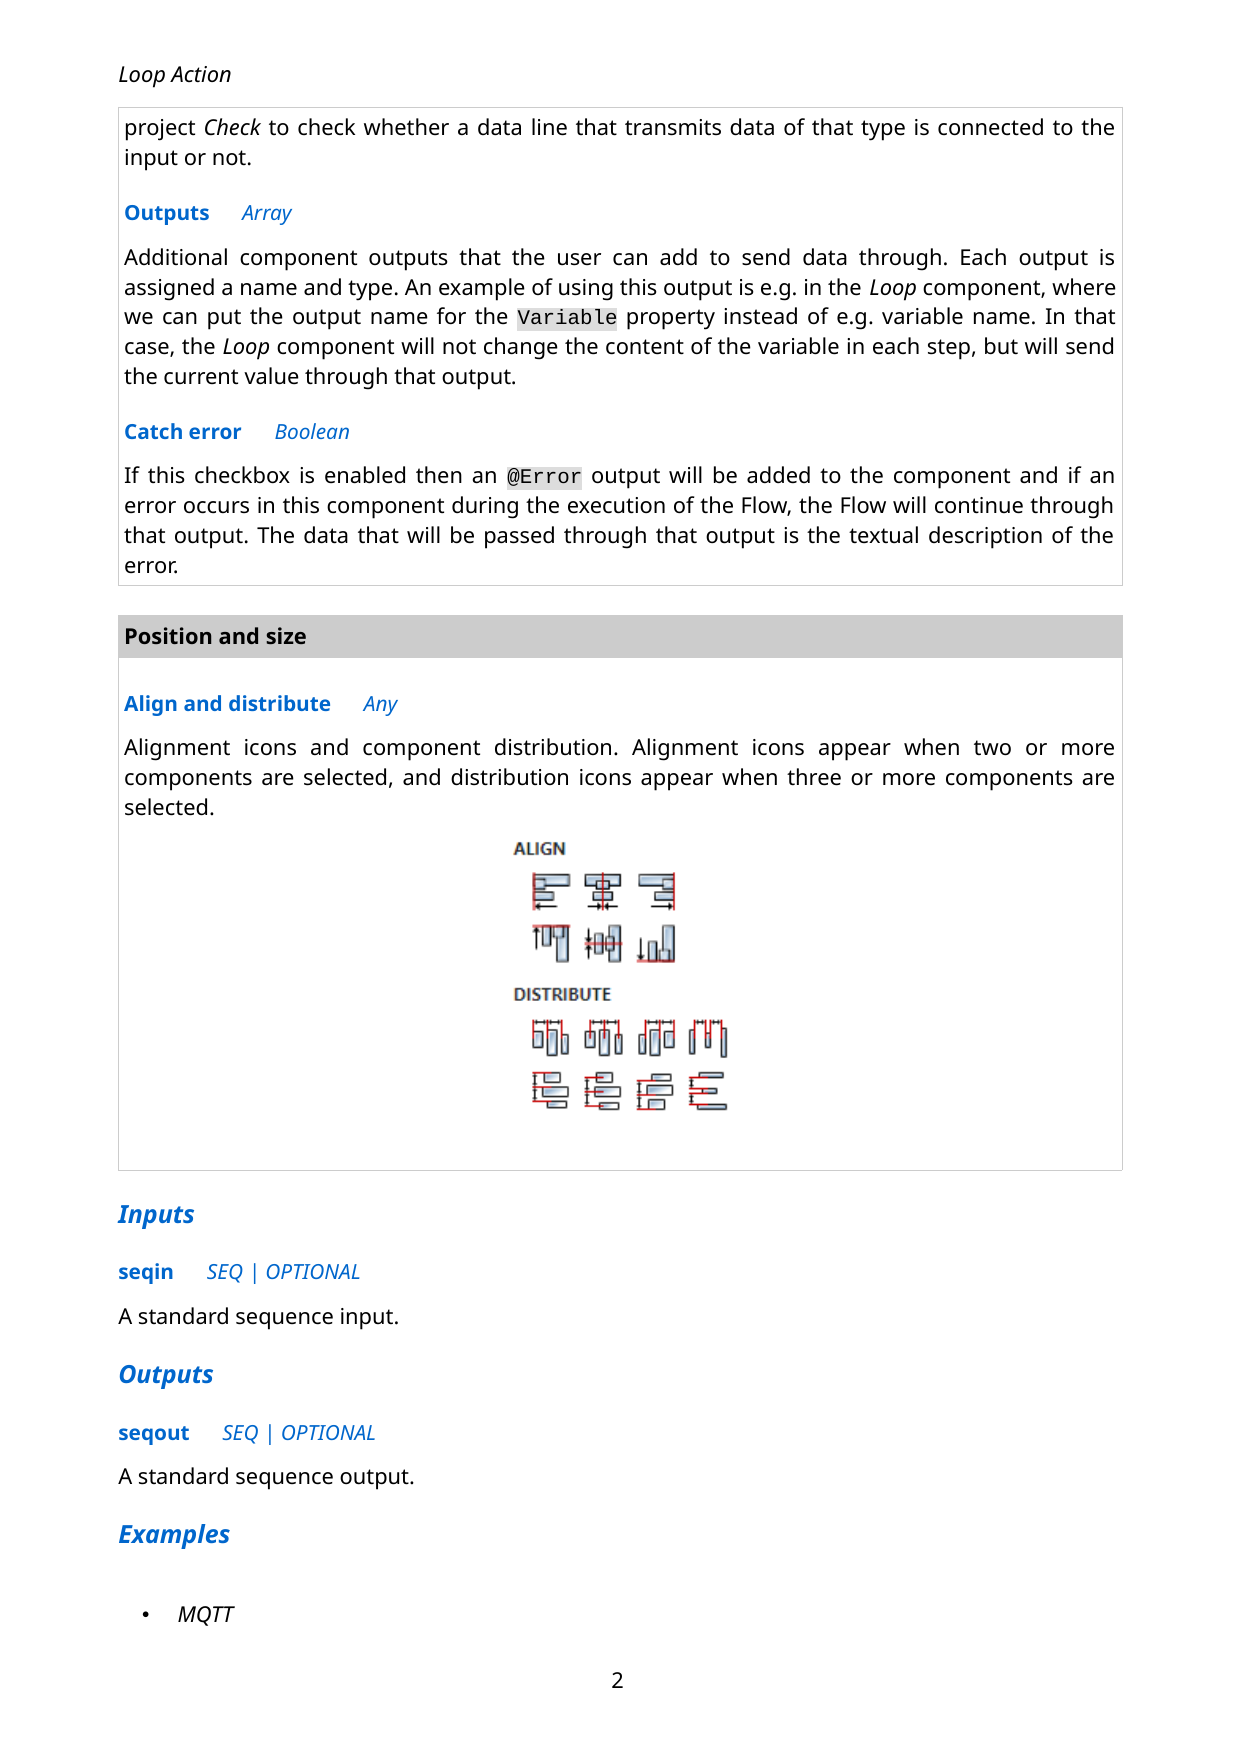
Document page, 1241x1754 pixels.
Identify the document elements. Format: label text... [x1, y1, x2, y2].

subtitle Examples [118, 1517, 1122, 1551]
table_cell [119, 834, 1122, 1170]
table_header Position and size [119, 616, 1122, 657]
subtitle Outputs [118, 1357, 1122, 1391]
text A standard sequence output. [118, 1461, 1122, 1491]
subtitle Inputs [118, 1197, 1122, 1231]
table_cell project Check to check whether a data line that transmits data of that type is connected to the input or not. Outputs Array Additional component outputs that the user can add to send data through. Each output is assigned a name and type. An example of using this output is e.g. in the Loop component, where we can put the output name for the Variable property instead of e.g. variable name. In that case, the Loop component will not change the content of the variable in each step, but will send the current value through that output. Catch error Boolean If this checkbox is enabled then an @Error output will be added to the component and if an error occurs in this component during the execution of the Flow, the Flow will continue through that output. The data that will be passed through that output is the textual description of the error. [119, 108, 1122, 585]
text A standard sequence input. [118, 1301, 1122, 1330]
list MQTT [142, 1599, 1110, 1628]
subtitle seqout SEQ | OPTIONAL [118, 1418, 1122, 1446]
subtitle seqin SEQ | OPTIONAL [118, 1257, 1122, 1286]
table_cell Align and distribute Any Alignment icons and component distribution. Alignment icons appear when two or more components are selected, and distribution icons appear when three or more components are selected. [119, 658, 1122, 833]
picture [490, 833, 750, 1123]
